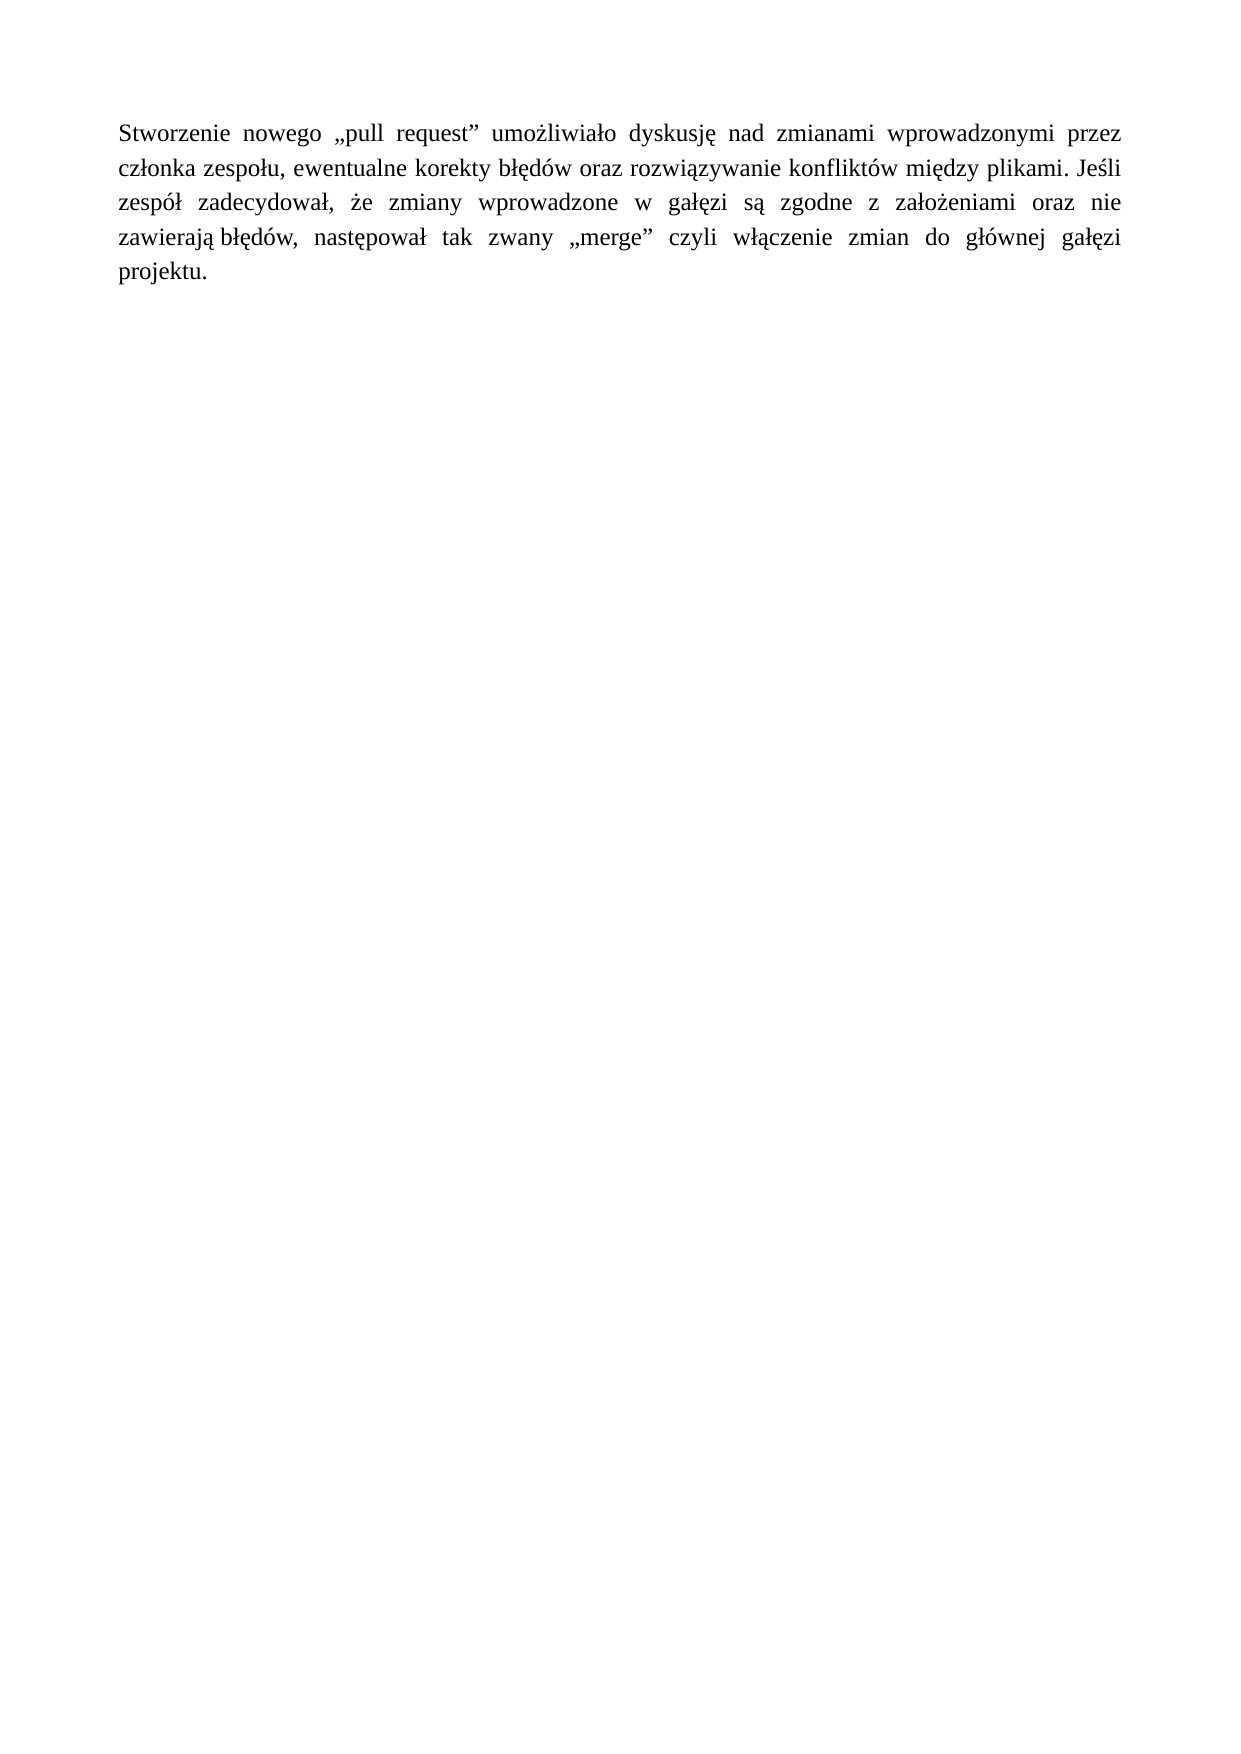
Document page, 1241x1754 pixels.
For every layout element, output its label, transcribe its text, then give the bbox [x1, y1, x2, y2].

text Stworzenie nowego „pull request” umożliwiało dyskusję nad zmianami wprowadzonymi przez członka zespołu, ewentualne korekty błędów oraz rozwiązywanie konfliktów między plikami. Jeśli zespół zadecydował, że zmiany wprowadzone w gałęzi są zgodne z założeniami oraz nie zawierają błędów, następował tak zwany „merge” czyli włączenie zmian do głównej gałęzi projektu. [118, 118, 1122, 285]
